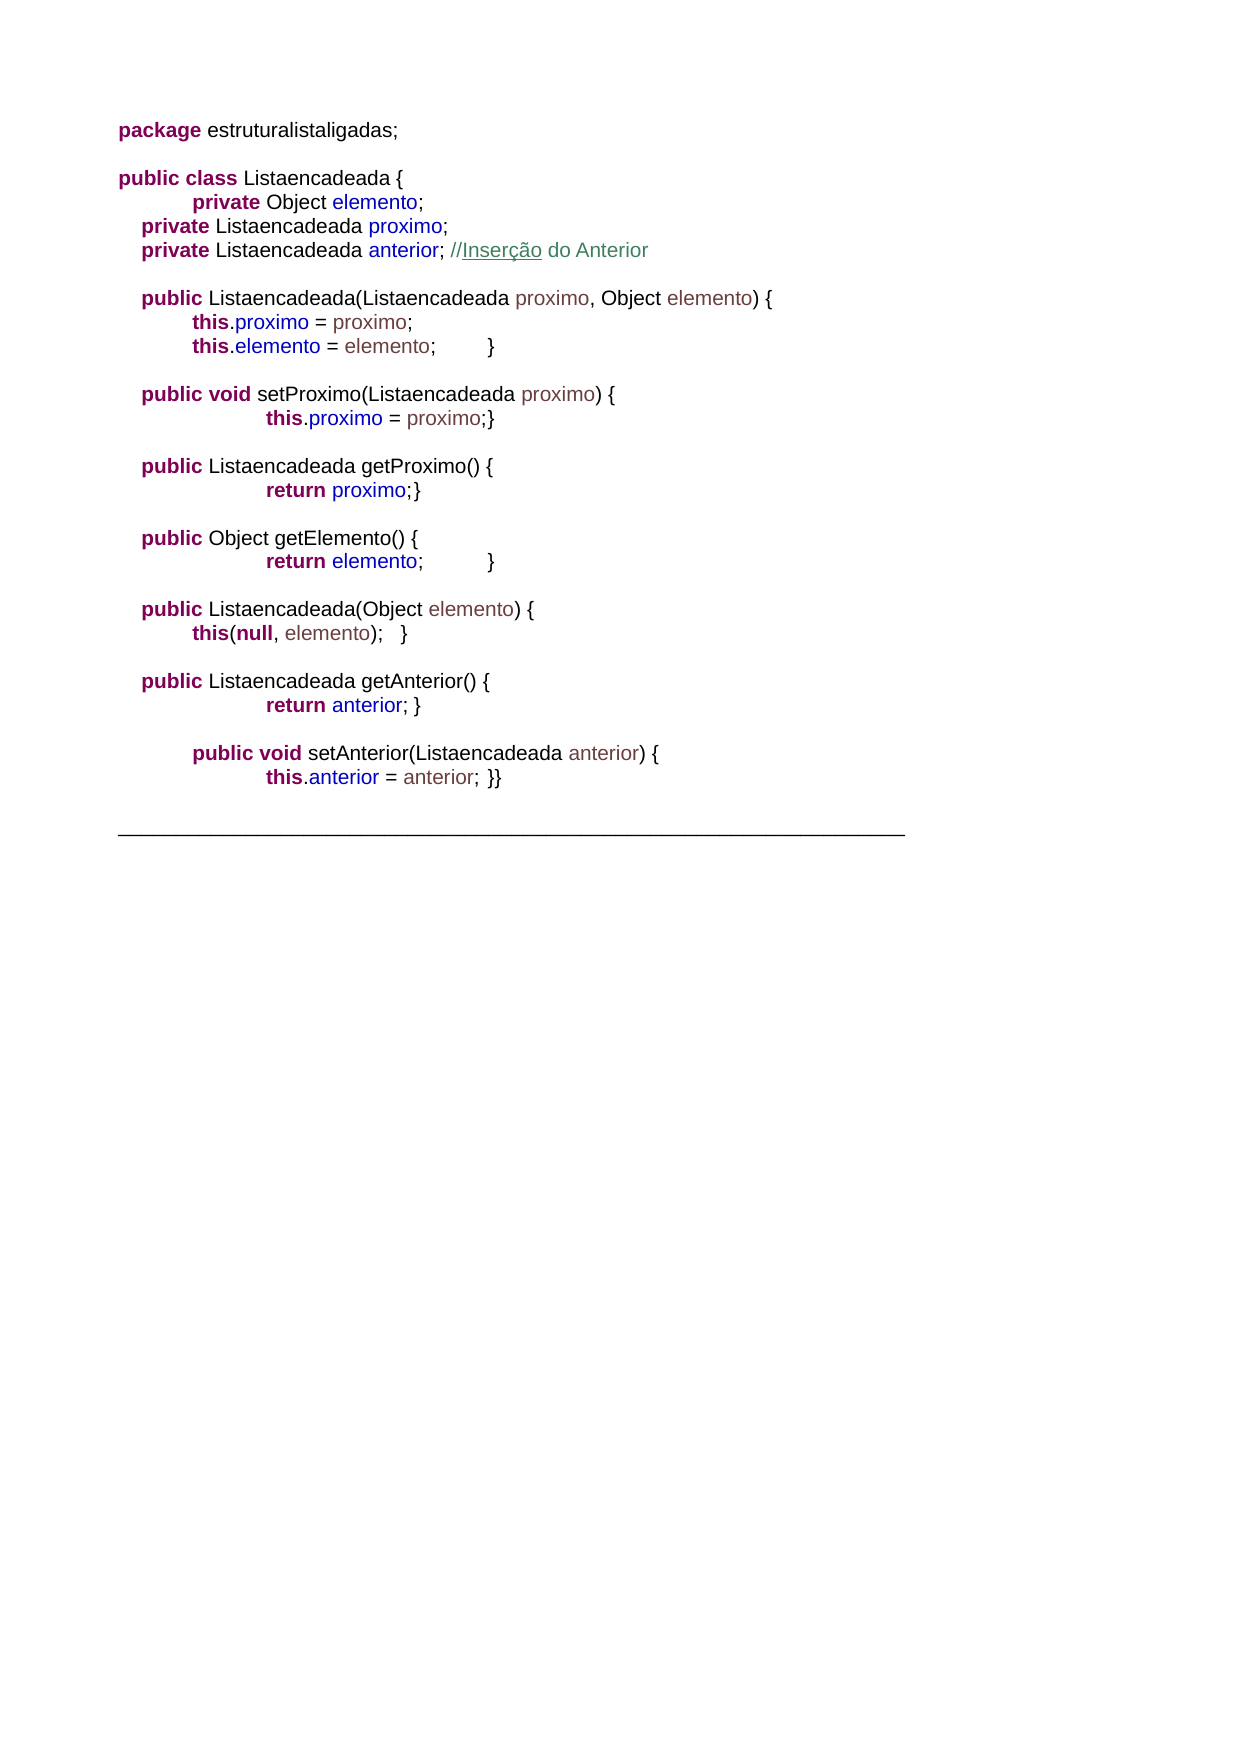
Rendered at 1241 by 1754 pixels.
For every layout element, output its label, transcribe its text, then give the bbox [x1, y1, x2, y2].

text this.proximo = proximo; [118, 310, 1122, 334]
text return proximo; } [118, 477, 1122, 501]
text public Listaencadeada(Object elemento) { [118, 597, 1122, 621]
text public void setAnterior(Listaencadeada anterior) { [118, 741, 1122, 765]
text this(null, elemento); } [118, 621, 1122, 645]
text private Listaencadeada proximo; [118, 214, 1122, 238]
text public void setProximo(Listaencadeada proximo) { [118, 382, 1122, 406]
text return elemento; } [118, 549, 1122, 573]
text public Listaencadeada getProximo() { [118, 453, 1122, 477]
text return anterior; } [118, 693, 1122, 717]
text public Listaencadeada getAnterior() { [118, 669, 1122, 693]
text ____________________________________________________________________ [118, 813, 1122, 837]
text public class Listaencadeada { [118, 166, 1122, 190]
text package estruturalistaligadas; [118, 118, 1122, 142]
text public Object getElemento() { [118, 525, 1122, 549]
text private Listaencadeada anterior; //Inserção do Anterior [118, 238, 1122, 262]
text this.elemento = elemento; } [118, 334, 1122, 358]
text this.anterior = anterior; }} [118, 765, 1122, 789]
text this.proximo = proximo; } [118, 406, 1122, 429]
text public Listaencadeada(Listaencadeada proximo, Object elemento) { [118, 286, 1122, 310]
text private Object elemento; [118, 190, 1122, 214]
